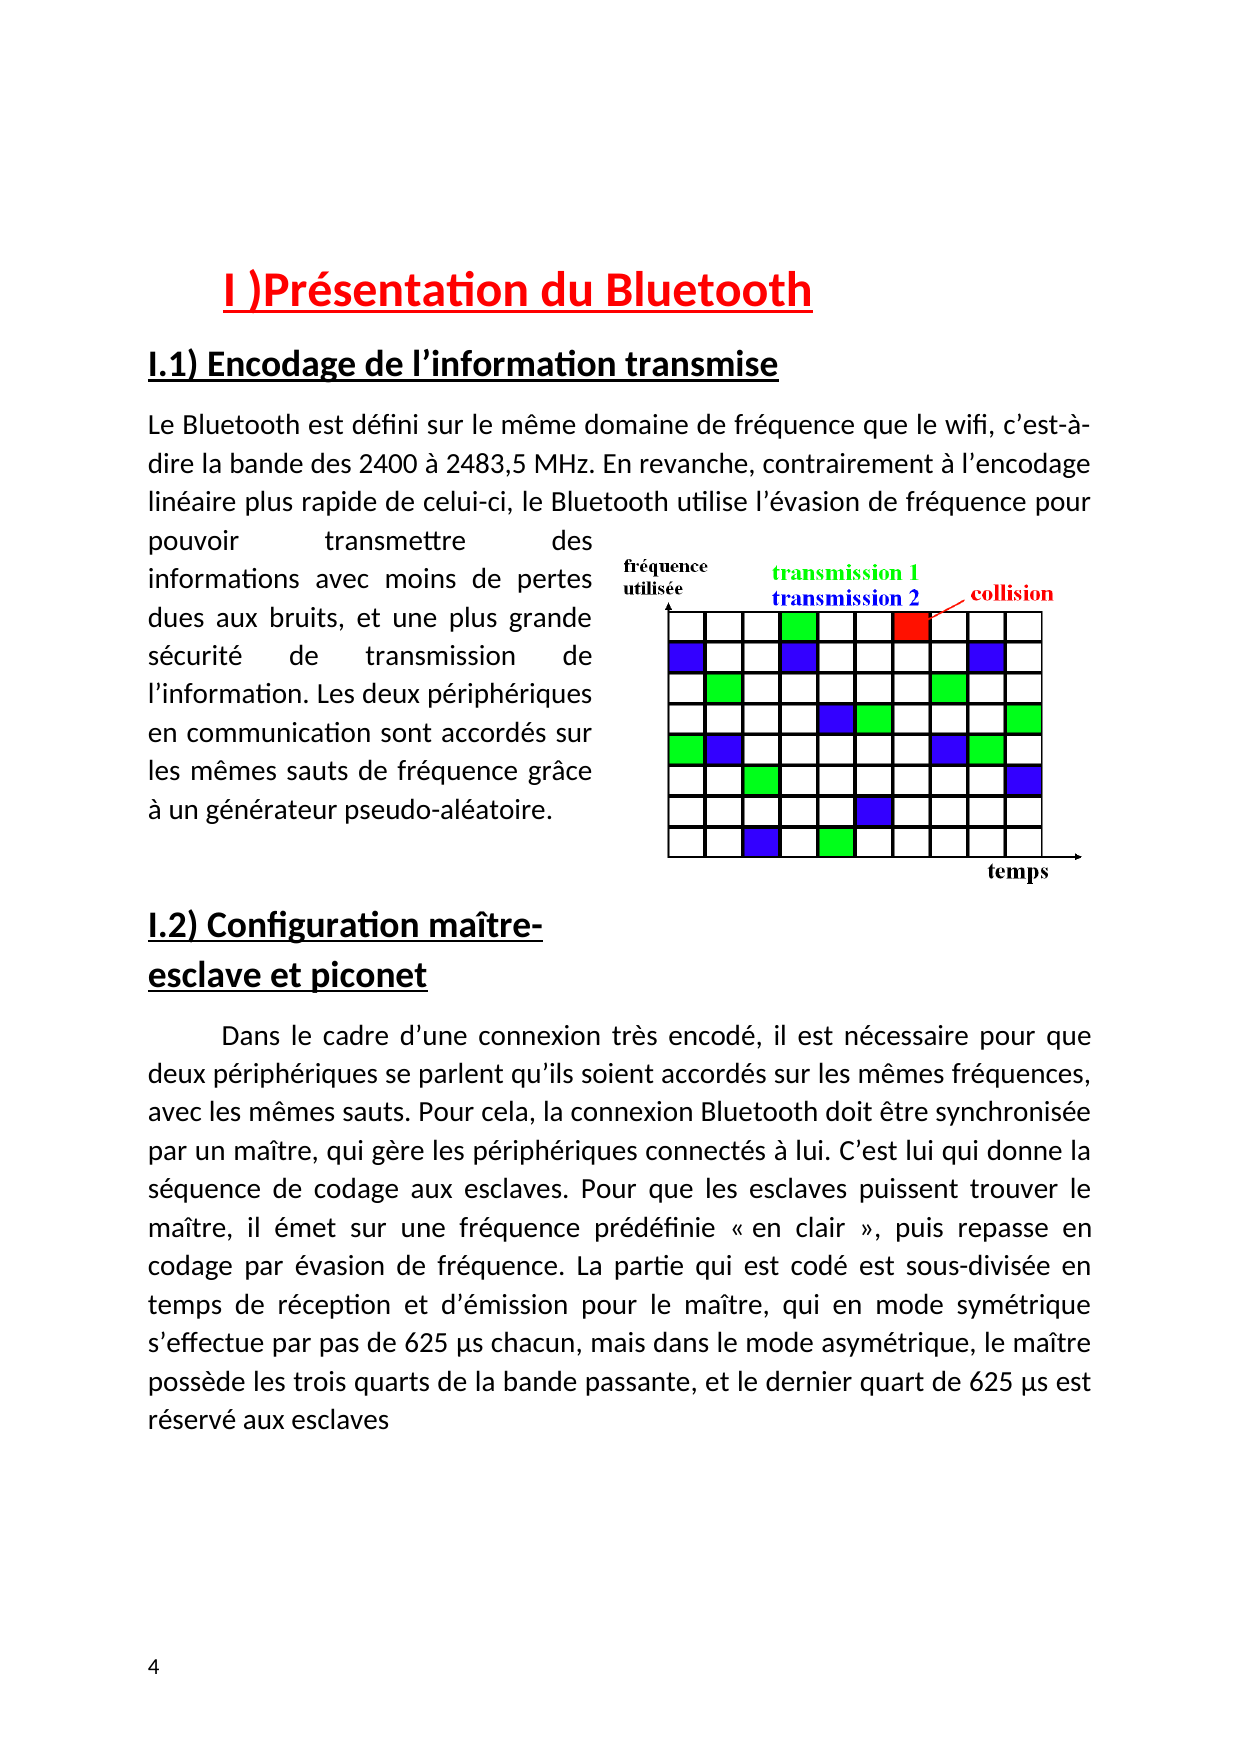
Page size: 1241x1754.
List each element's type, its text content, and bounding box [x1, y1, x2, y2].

text Le Bluetooth est défini sur le même domaine de fréquence que le wifi, c’est-à-dire la bande des 2400 à 2483,5 MHz. En revanche, contrairement à l’encodage linéaire plus rapide de celui-ci, le Bluetooth utilise l’évasion de fréquence pour pouvoir transmettre des informations avec moins de pertes dues aux bruits, et une plus grande sécurité de transmission de l’information. Les deux périphériques en communication sont accordés sur les mêmes sauts de fréquence grâce à un générateur pseudo-aléatoire. [148, 406, 1093, 826]
text Dans le cadre d’une connexion très encodé, il est nécessaire pour que deux périphériques se parlent qu’ils soient accordés sur les mêmes fréquences, avec les mêmes sauts. Pour cela, la connexion Bluetooth doit être synchronisée par un maître, qui gère les périphériques connectés à lui. C’est lui qui donne la séquence de codage aux esclaves. Pour que les esclaves puissent trouver le maître, il émet sur une fréquence prédéfinie « en clair », puis repasse en codage par évasion de fréquence. La partie qui est codé est sous-divisée en temps de réception et d’émission pour le maître, qui en mode symétrique s’effectue par pas de 625 µs chacun, mais dans le mode asymétrique, le maître possède les trois quarts de la bande passante, et le dernier quart de 625 µs est réservé aux esclaves [148, 1017, 1093, 1437]
text I.1) Encodage de l’information transmise [148, 340, 1093, 386]
text I.2) Configuration maître-esclave et piconet [148, 901, 1093, 996]
picture [611, 555, 1095, 918]
list I )Présentation du Bluetooth [223, 258, 1093, 319]
